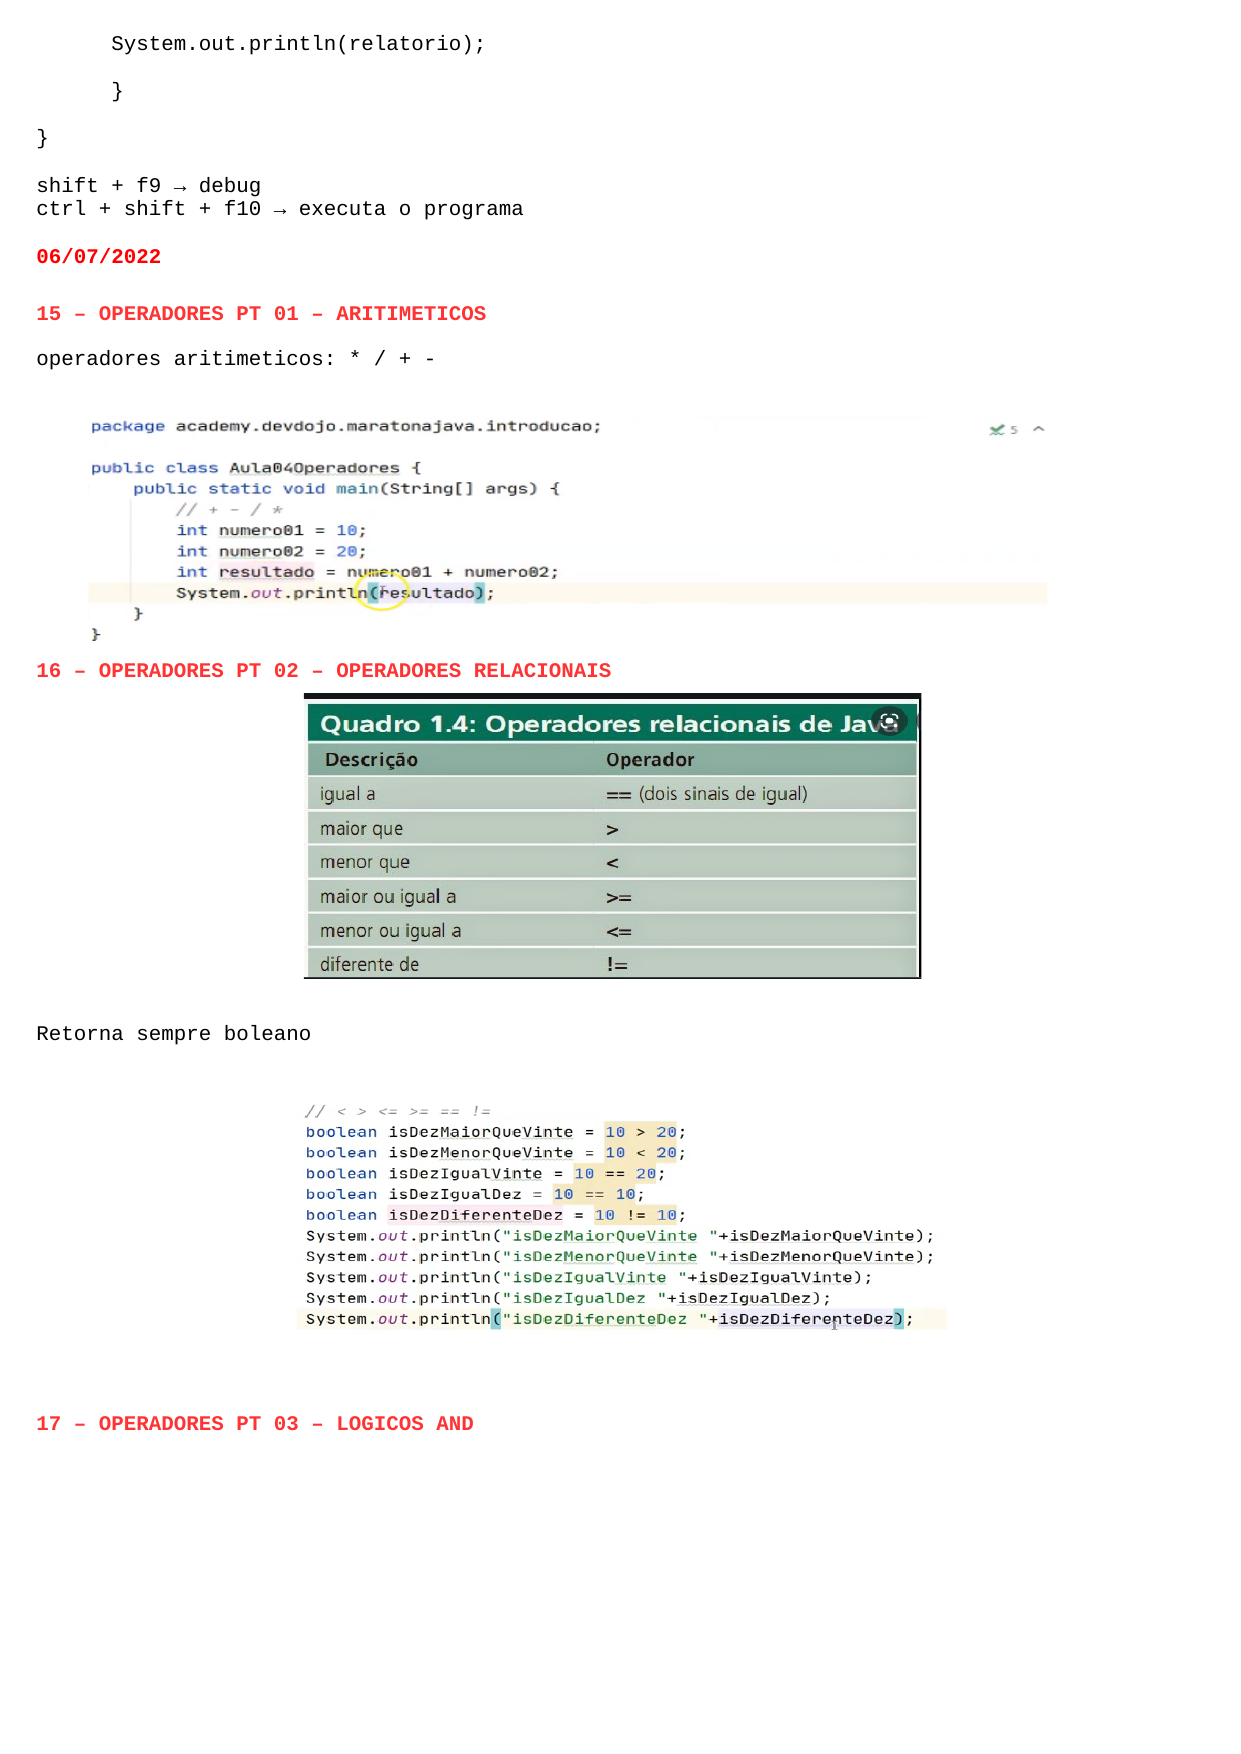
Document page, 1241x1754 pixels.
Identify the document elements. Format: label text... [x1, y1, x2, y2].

text operadores aritimeticos: * / + - [36, 348, 1208, 371]
text 15 – OPERADORES PT 01 – ARITIMETICOS [36, 303, 1208, 327]
text ctrl + shift + f10 → executa o programa [36, 198, 1208, 222]
picture [303, 693, 922, 979]
text System.out.println(relatorio); [36, 33, 1208, 56]
picture [296, 1102, 948, 1334]
text } [36, 80, 1208, 104]
picture [88, 416, 1048, 660]
text 16 – OPERADORES PT 02 – OPERADORES RELACIONAIS [36, 437, 1208, 683]
text 17 – OPERADORES PT 03 – LOGICOS AND [36, 1413, 1208, 1436]
text Retorna sempre boleano [36, 1023, 1208, 1047]
text shift + f9 → debug [36, 175, 1208, 198]
text } [36, 127, 1208, 151]
text 06/07/2022 [36, 246, 1208, 269]
